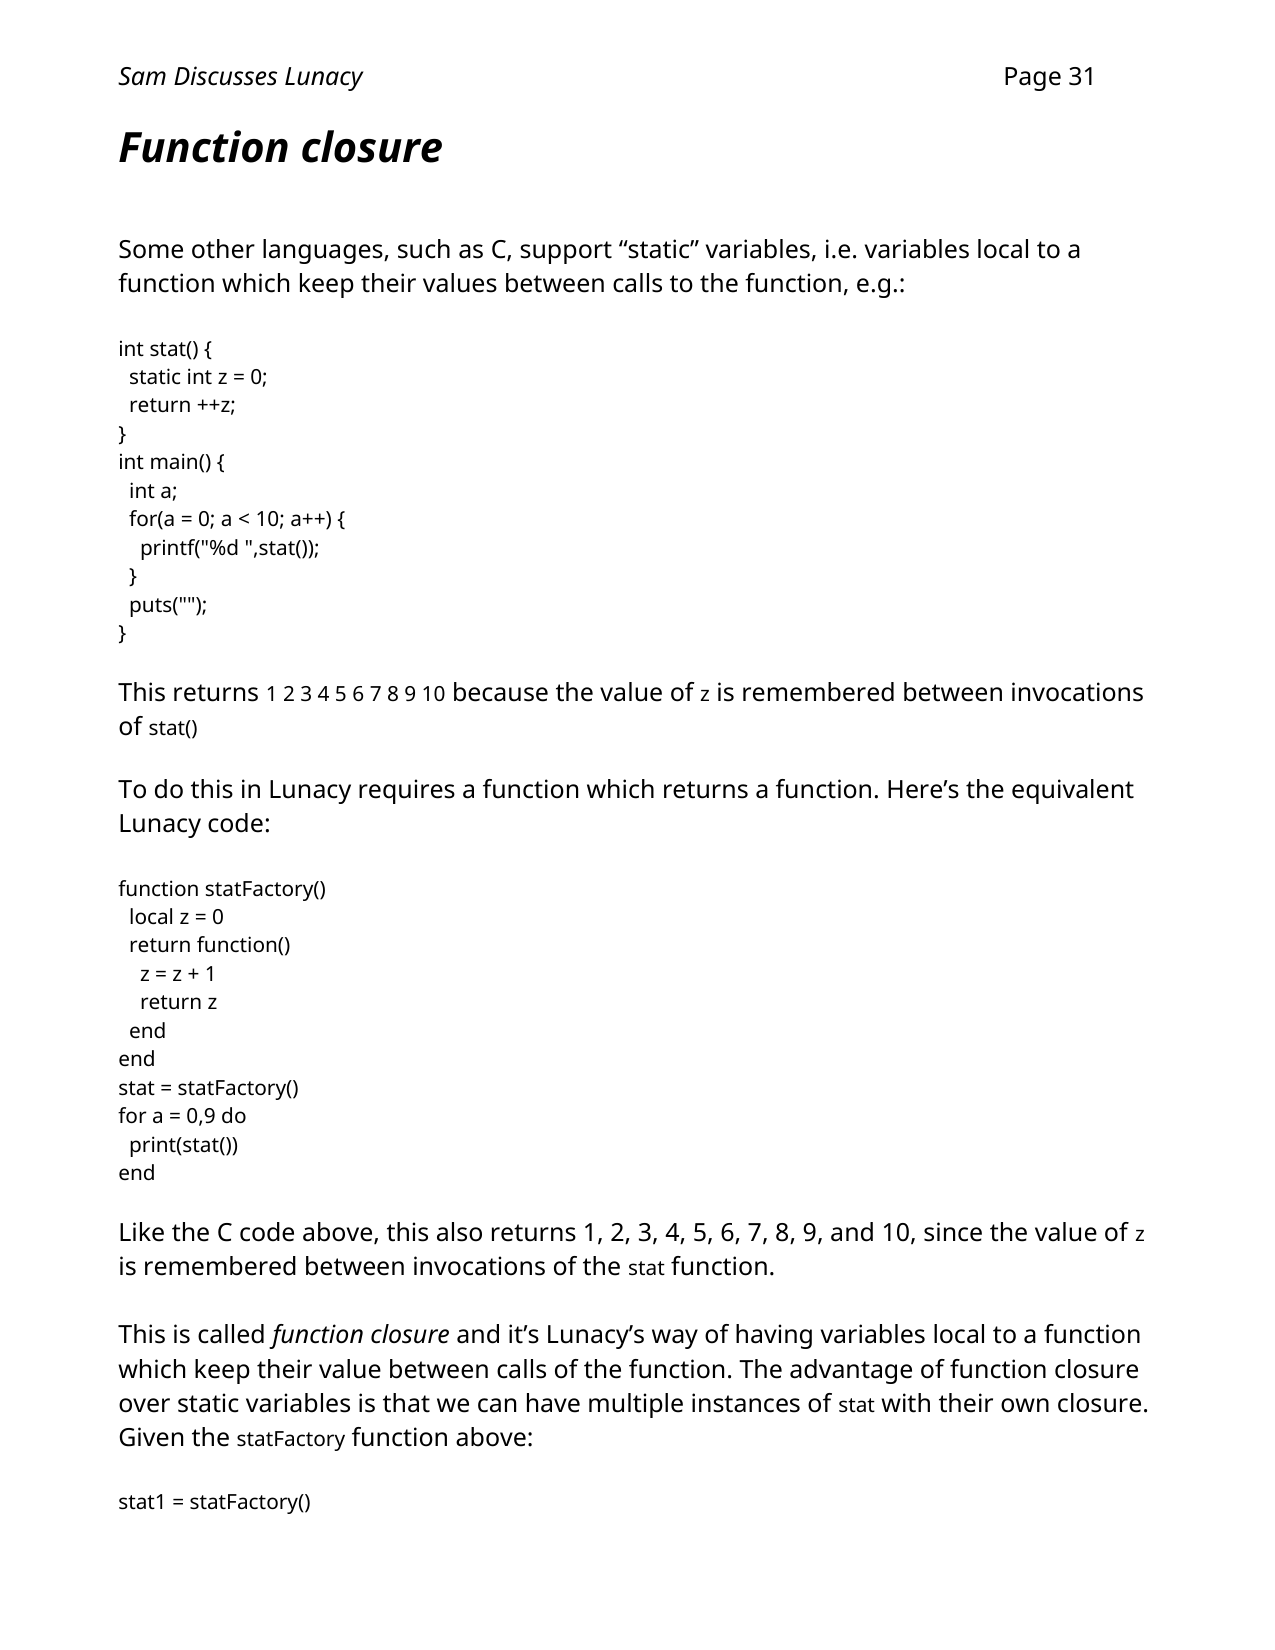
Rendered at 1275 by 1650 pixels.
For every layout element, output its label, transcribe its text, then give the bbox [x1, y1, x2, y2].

text } [118, 618, 1157, 647]
text int stat() { [118, 334, 1157, 362]
text puts(""); [118, 590, 1157, 618]
text local z = 0 [118, 902, 1157, 931]
text This returns 1 2 3 4 5 6 7 8 9 10 because the value of z is remembered between invocations of stat() [118, 675, 1157, 743]
text } [118, 419, 1157, 447]
text Like the C code above, this also returns 1, 2, 3, 4, 5, 6, 7, 8, 9, and 10, since the value of z is remembered between invocations of the stat function. [118, 1215, 1157, 1283]
text stat = statFactory() [118, 1073, 1157, 1101]
text end [118, 1158, 1157, 1187]
text return z [118, 987, 1157, 1016]
text for a = 0,9 do [118, 1101, 1157, 1130]
text end [118, 1044, 1157, 1073]
text static int z = 0; [118, 362, 1157, 391]
text return ++z; [118, 391, 1157, 419]
text Some other languages, such as C, support “static” variables, i.e. variables local to a function which keep their values between calls to the function, e.g.: [118, 232, 1157, 300]
text } [118, 561, 1157, 590]
text Function closure [118, 118, 1157, 175]
text printf("%d ",stat()); [118, 533, 1157, 561]
text This is called function closure and it’s Lunacy’s way of having variables local to a function which keep their value between calls of the function. The advantage of function closure over static variables is that we can have multiple instances of stat with their own closure. Given the statFactory function above: [118, 1317, 1157, 1453]
text stat1 = statFactory() [118, 1487, 1157, 1516]
text int a; [118, 476, 1157, 504]
text int main() { [118, 447, 1157, 476]
text print(stat()) [118, 1130, 1157, 1158]
text function statFactory() [118, 874, 1157, 902]
text for(a = 0; a < 10; a++) { [118, 504, 1157, 533]
text z = z + 1 [118, 959, 1157, 987]
text return function() [118, 931, 1157, 959]
text end [118, 1016, 1157, 1044]
text To do this in Lunacy requires a function which returns a function. Here’s the equivalent Lunacy code: [118, 772, 1157, 840]
